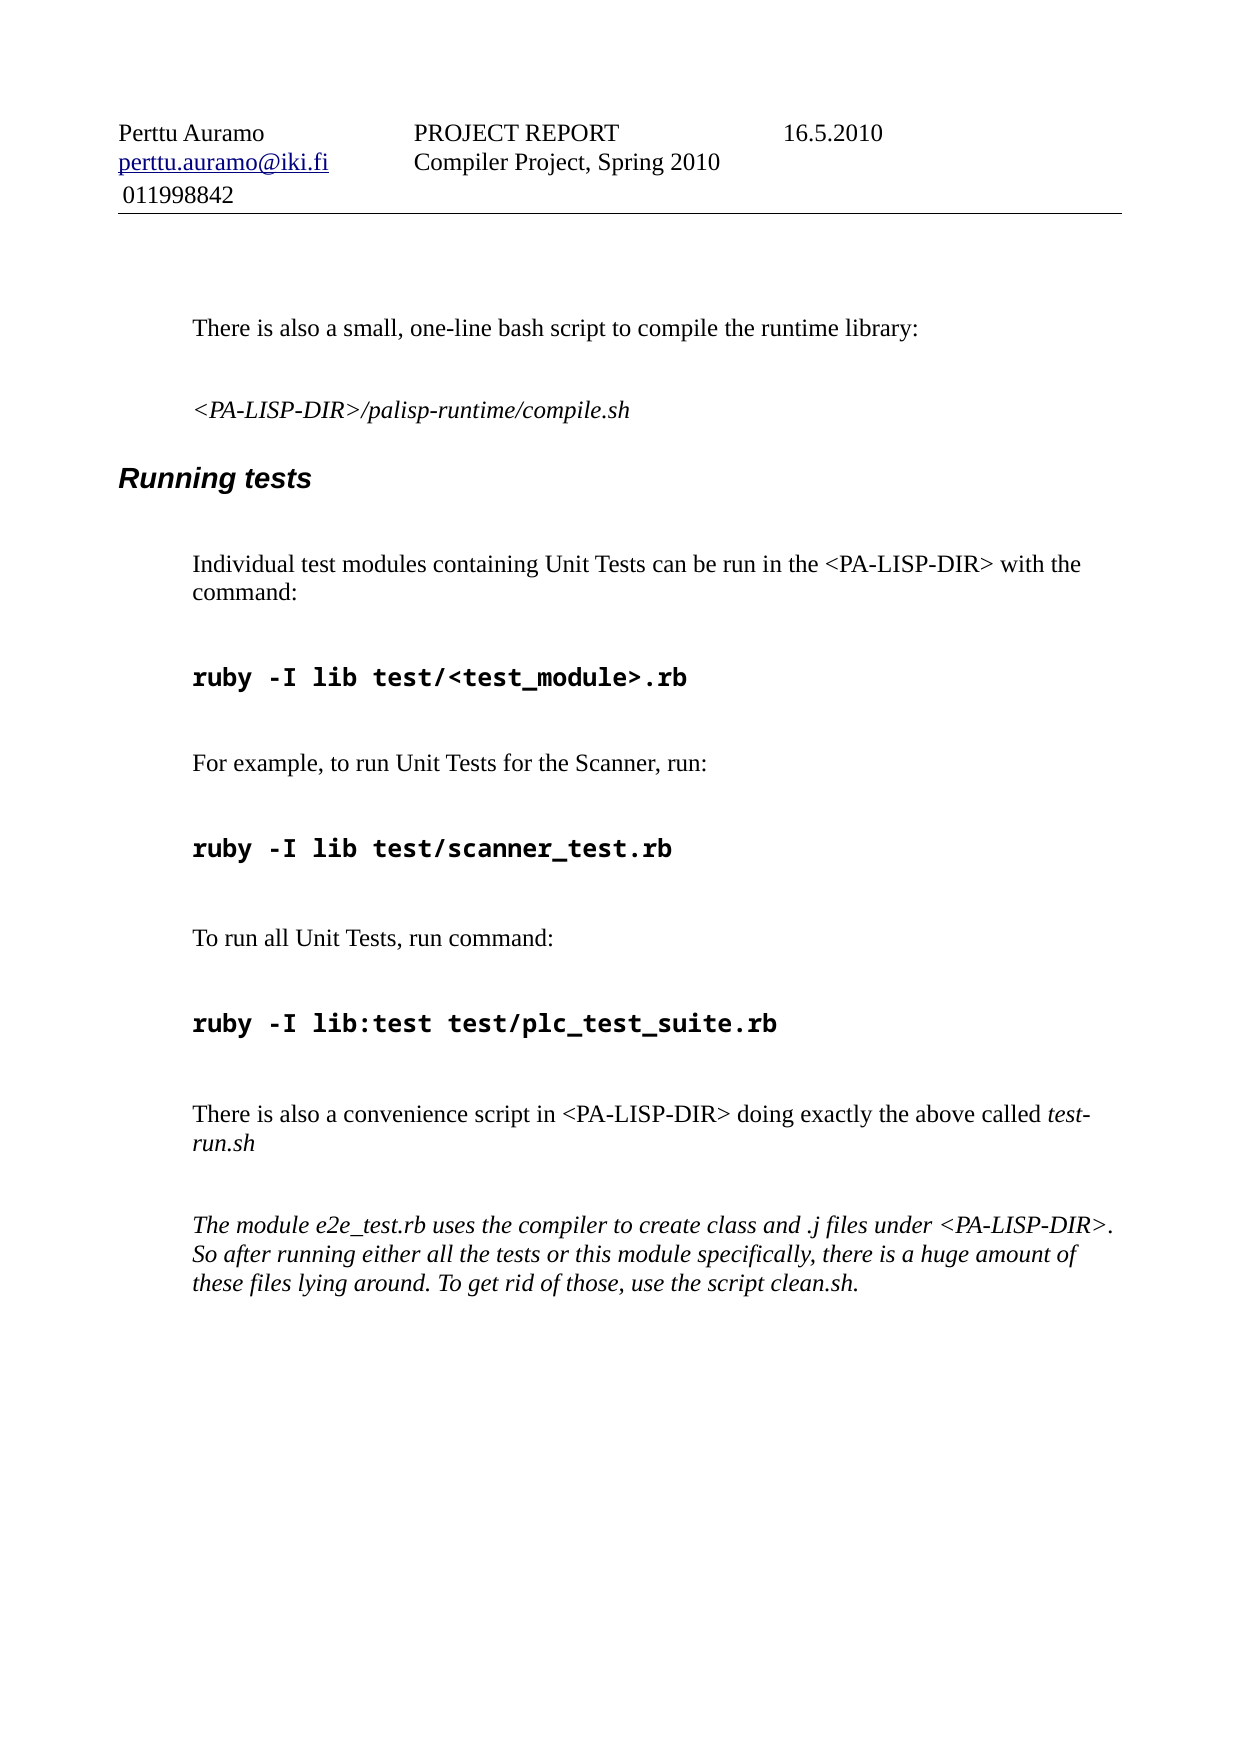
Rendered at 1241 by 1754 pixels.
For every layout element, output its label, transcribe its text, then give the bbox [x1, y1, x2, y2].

text <PA-LISP-DIR>/palisp-runtime/compile.sh [192, 395, 1122, 424]
text There is also a convenience script in <PA-LISP-DIR> doing exactly the above called test-run.sh [192, 1099, 1122, 1157]
text To run all Unit Tests, run command: [192, 923, 1122, 952]
text ruby -I lib test/<test_module>.rb [192, 660, 1122, 694]
text For example, to run Unit Tests for the Scanner, run: [192, 748, 1122, 777]
subtitle Running tests [118, 461, 1122, 495]
text ruby -I lib test/scanner_test.rb [192, 830, 1122, 864]
text There is also a small, one-line bash script to compile the runtime library: [192, 313, 1122, 341]
text ruby -I lib:test test/plc_test_suite.rb [192, 1006, 1122, 1040]
text Individual test modules containing Unit Tests can be run in the <PA-LISP-DIR> with the command: [192, 549, 1122, 606]
text The module e2e_test.rb uses the compiler to create class and .j files under <PA-LISP-DIR>. So after running either all the tests or this module specifically, there is a huge amount of these files lying around. To get rid of those, use the script clean.sh. [192, 1210, 1122, 1297]
